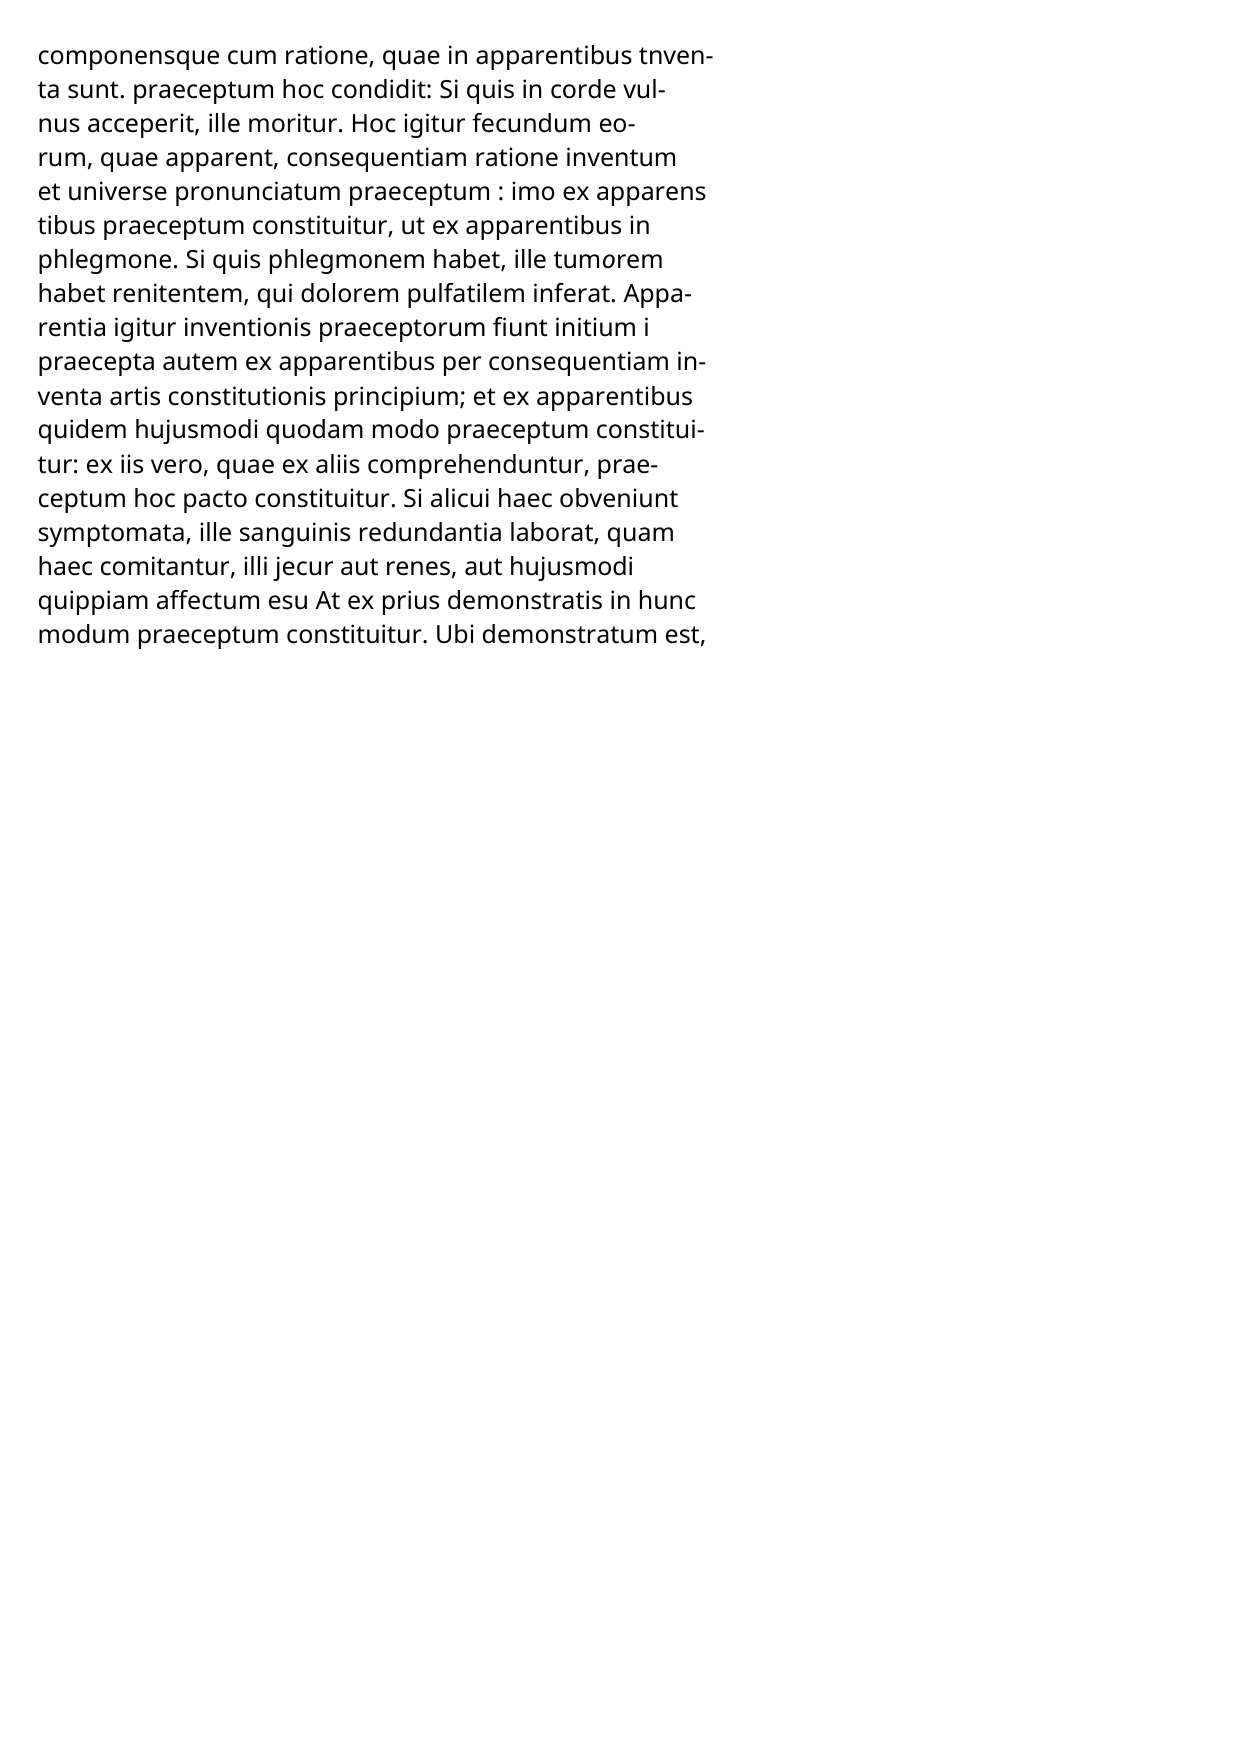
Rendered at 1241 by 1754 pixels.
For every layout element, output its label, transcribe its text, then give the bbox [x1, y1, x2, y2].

text componensque cum ratione, quae in apparentibus tnven- ta sunt. praeceptum hoc condidit: Si quis in corde vul- nus acceperit, ille moritur. Hoc igitur fecundum eo- rum, quae apparent, consequentiam ratione inventum et universe pronunciatum praeceptum : imo ex apparens tibus praeceptum constituitur, ut ex apparentibus in phlegmone. Si quis phlegmonem habet, ille tumorem habet renitentem, qui dolorem pulfatilem inferat. Appa- rentia igitur inventionis praeceptorum fiunt initium i praecepta autem ex apparentibus per consequentiam in- venta artis constitutionis principium; et ex apparentibus quidem hujusmodi quodam modo praeceptum constitui- tur: ex iis vero, quae ex aliis comprehenduntur, prae- ceptum hoc pacto constituitur. Si alicui haec obveniunt symptomata, ille sanguinis redundantia laborat, quam haec comitantur, illi jecur aut renes, aut hujusmodi quippiam affectum esu At ex prius demonstratis in hunc modum praeceptum constituitur. Ubi demonstratum est, [37, 37, 1203, 651]
